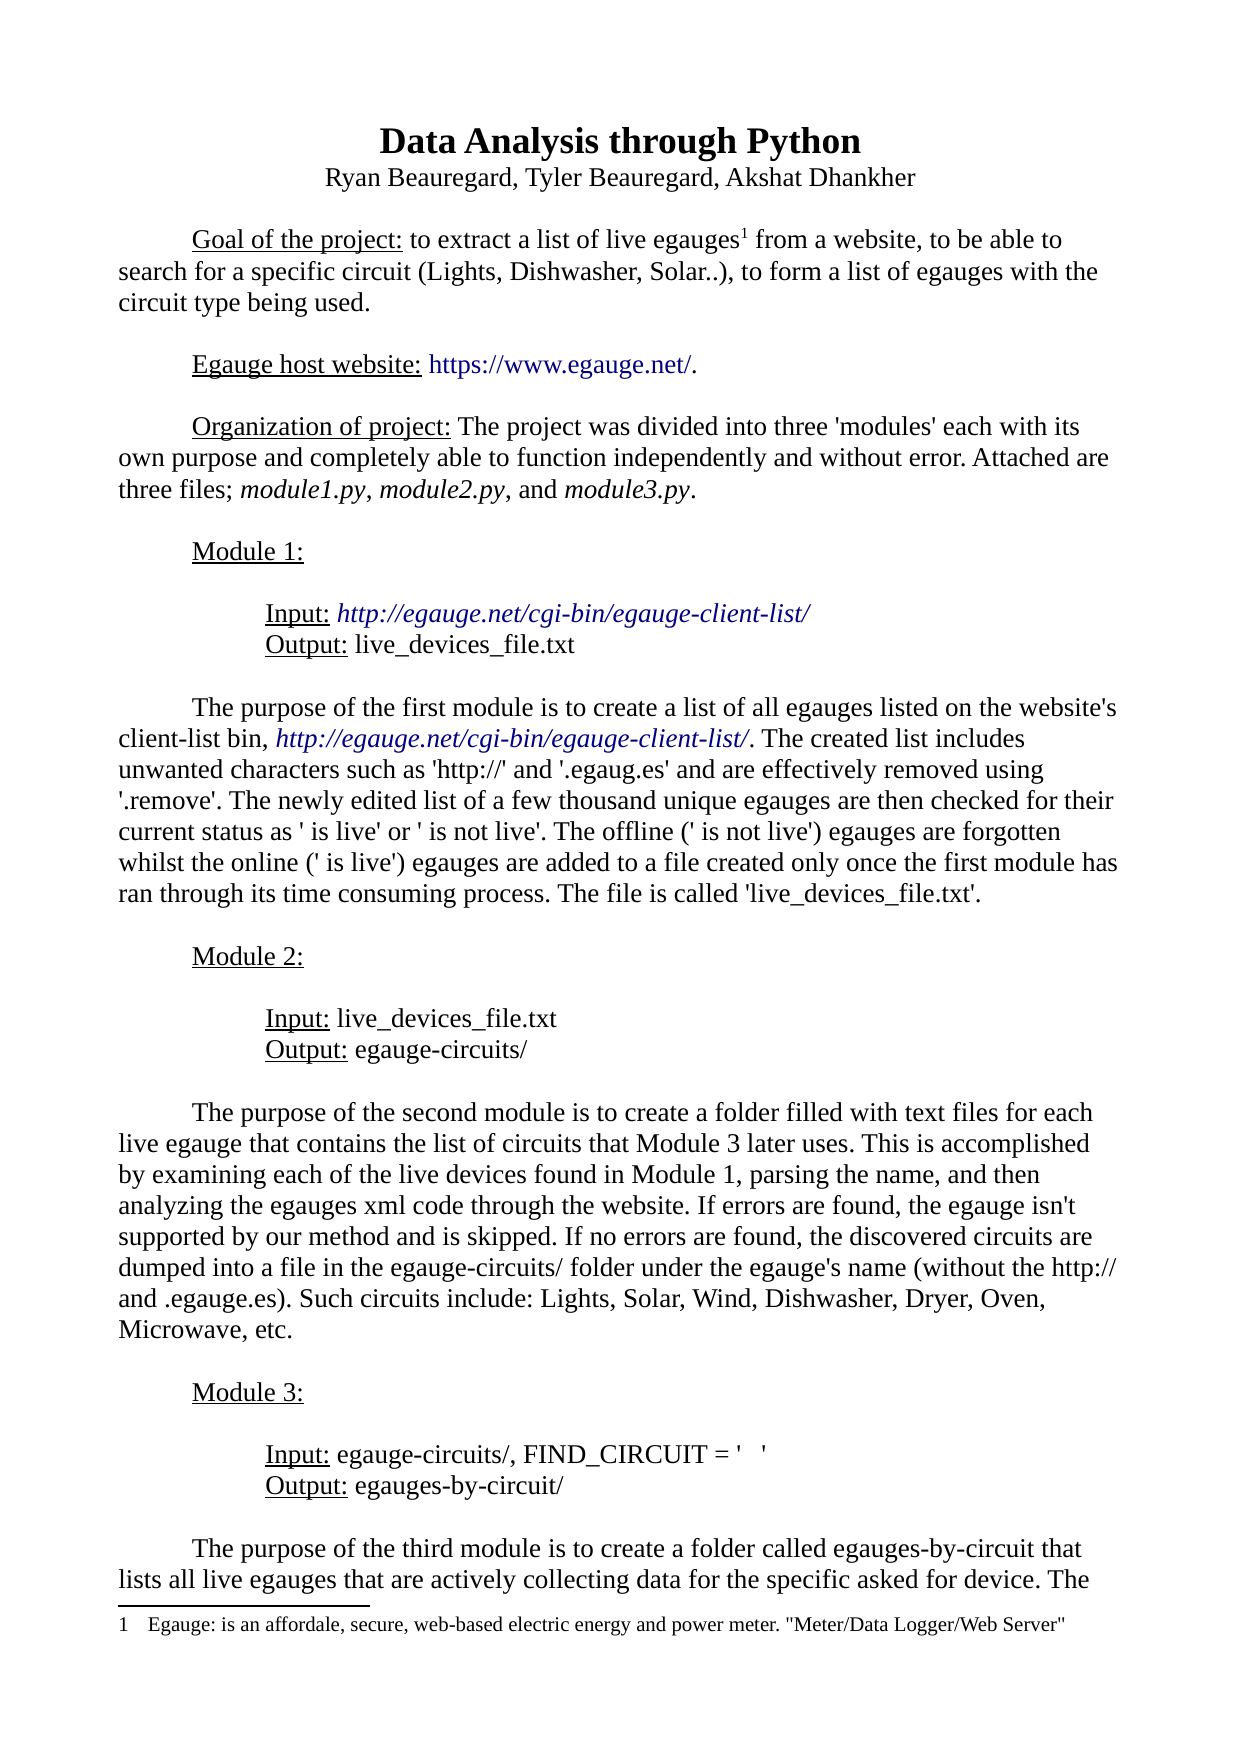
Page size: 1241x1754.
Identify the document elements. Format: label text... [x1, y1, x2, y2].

text The purpose of the second module is to create a folder filled with text files for each live egauge that contains the list of circuits that Module 3 later uses. This is accomplished by examining each of the live devices found in Module 1, parsing the name, and then analyzing the egauges xml code through the website. If errors are found, the egauge isn't supported by our method and is skipped. If no errors are found, the discovered circuits are dumped into a file in the egauge-circuits/ folder under the egauge's name (without the http:// and .egauge.es). Such circuits include: Lights, Solar, Wind, Dishwasher, Dryer, Oven, Microwave, etc. [118, 1096, 1122, 1345]
text Output: live_devices_file.txt [118, 628, 1122, 659]
text Output: egauge-circuits/ [118, 1033, 1122, 1064]
text Output: egauges-by-circuit/ [118, 1469, 1122, 1501]
text Ryan Beauregard, Tyler Beauregard, Akshat Dhankher [118, 161, 1122, 192]
text Module 2: [118, 940, 1122, 971]
text The purpose of the third module is to create a folder called egauges-by-circuit that lists all live egauges that are actively collecting data for the specific asked for device. The [118, 1532, 1122, 1594]
text Organization of project: The project was divided into three 'modules' each with its own purpose and completely able to function independently and without error. Attached are three files; module1.py, module2.py, and module3.py. [118, 410, 1122, 504]
text Input: http://egauge.net/cgi-bin/egauge-client-list/ [118, 597, 1122, 628]
text Egauge: is an affordale, secure, web-based electric energy and power meter. "Meter/Data Logger/Web Server" [118, 1612, 1122, 1636]
text Module 1: [118, 535, 1122, 566]
text The purpose of the first module is to create a list of all egauges listed on the website's client-list bin, http://egauge.net/cgi-bin/egauge-client-list/. The created list includes unwanted characters such as 'http://' and '.egaug.es' and are effectively removed using '.remove'. The newly edited list of a few thousand unique egauges are then checked for their current status as ' is live' or ' is not live'. The offline (' is not live') egauges are forgotten whilst the online (' is live') egauges are added to a file created only once the first module has ran through its time consuming process. The file is called 'live_devices_file.txt'. [118, 691, 1122, 909]
text Egauge host website: https://www.egauge.net/. [118, 348, 1122, 379]
text Input: live_devices_file.txt [118, 1002, 1122, 1033]
text Goal of the project: to extract a list of live egauges from a website, to be able to search for a specific circuit (Lights, Dishwasher, Solar..), to form a list of egauges with the circuit type being used. [118, 223, 1122, 317]
text Data Analysis through Python [118, 118, 1122, 161]
text Module 3: [118, 1376, 1122, 1407]
text Input: egauge-circuits/, FIND_CIRCUIT = ' ' [118, 1438, 1122, 1469]
